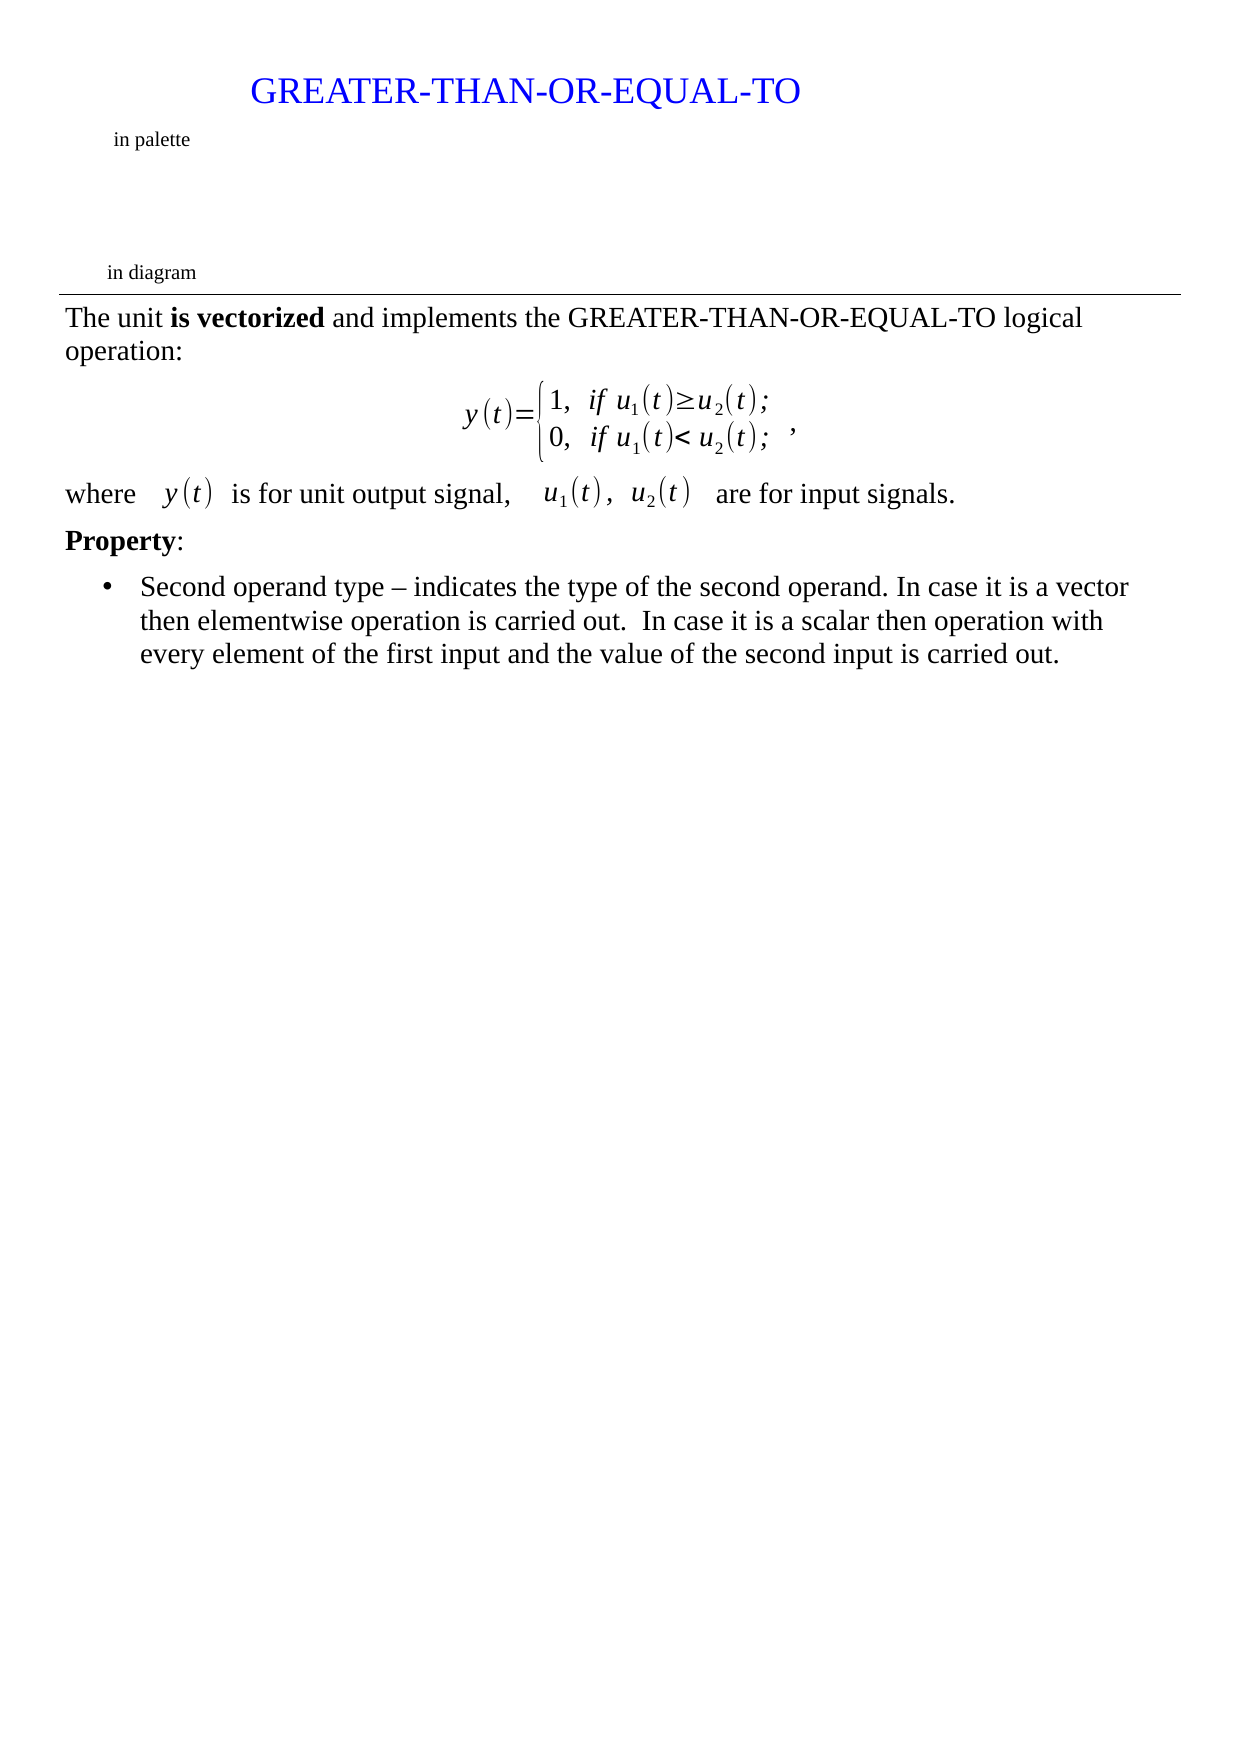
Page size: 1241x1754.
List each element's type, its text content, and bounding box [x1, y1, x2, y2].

table_header [59, 59, 244, 121]
table_cell [244, 121, 1181, 161]
table_cell in palette [59, 121, 244, 161]
table_cell [59, 161, 244, 254]
table_cell in diagram [59, 254, 244, 294]
table_header GREATER-THAN-OR-EQUAL-TO [244, 59, 1181, 121]
table_cell [244, 254, 1181, 294]
table_cell The unit is vectorized and implements the GREATER-THAN-OR-EQUAL-TO logical operation: , where is for unit output signal, are for input signals. Property: Second operand type – indicates the type of the second operand. In case it is a vector then elementwise operation is carried out. In case it is a scalar then operation with every element of the first input and the value of the second input is carried out. [59, 295, 1181, 688]
table_cell [244, 161, 1181, 254]
